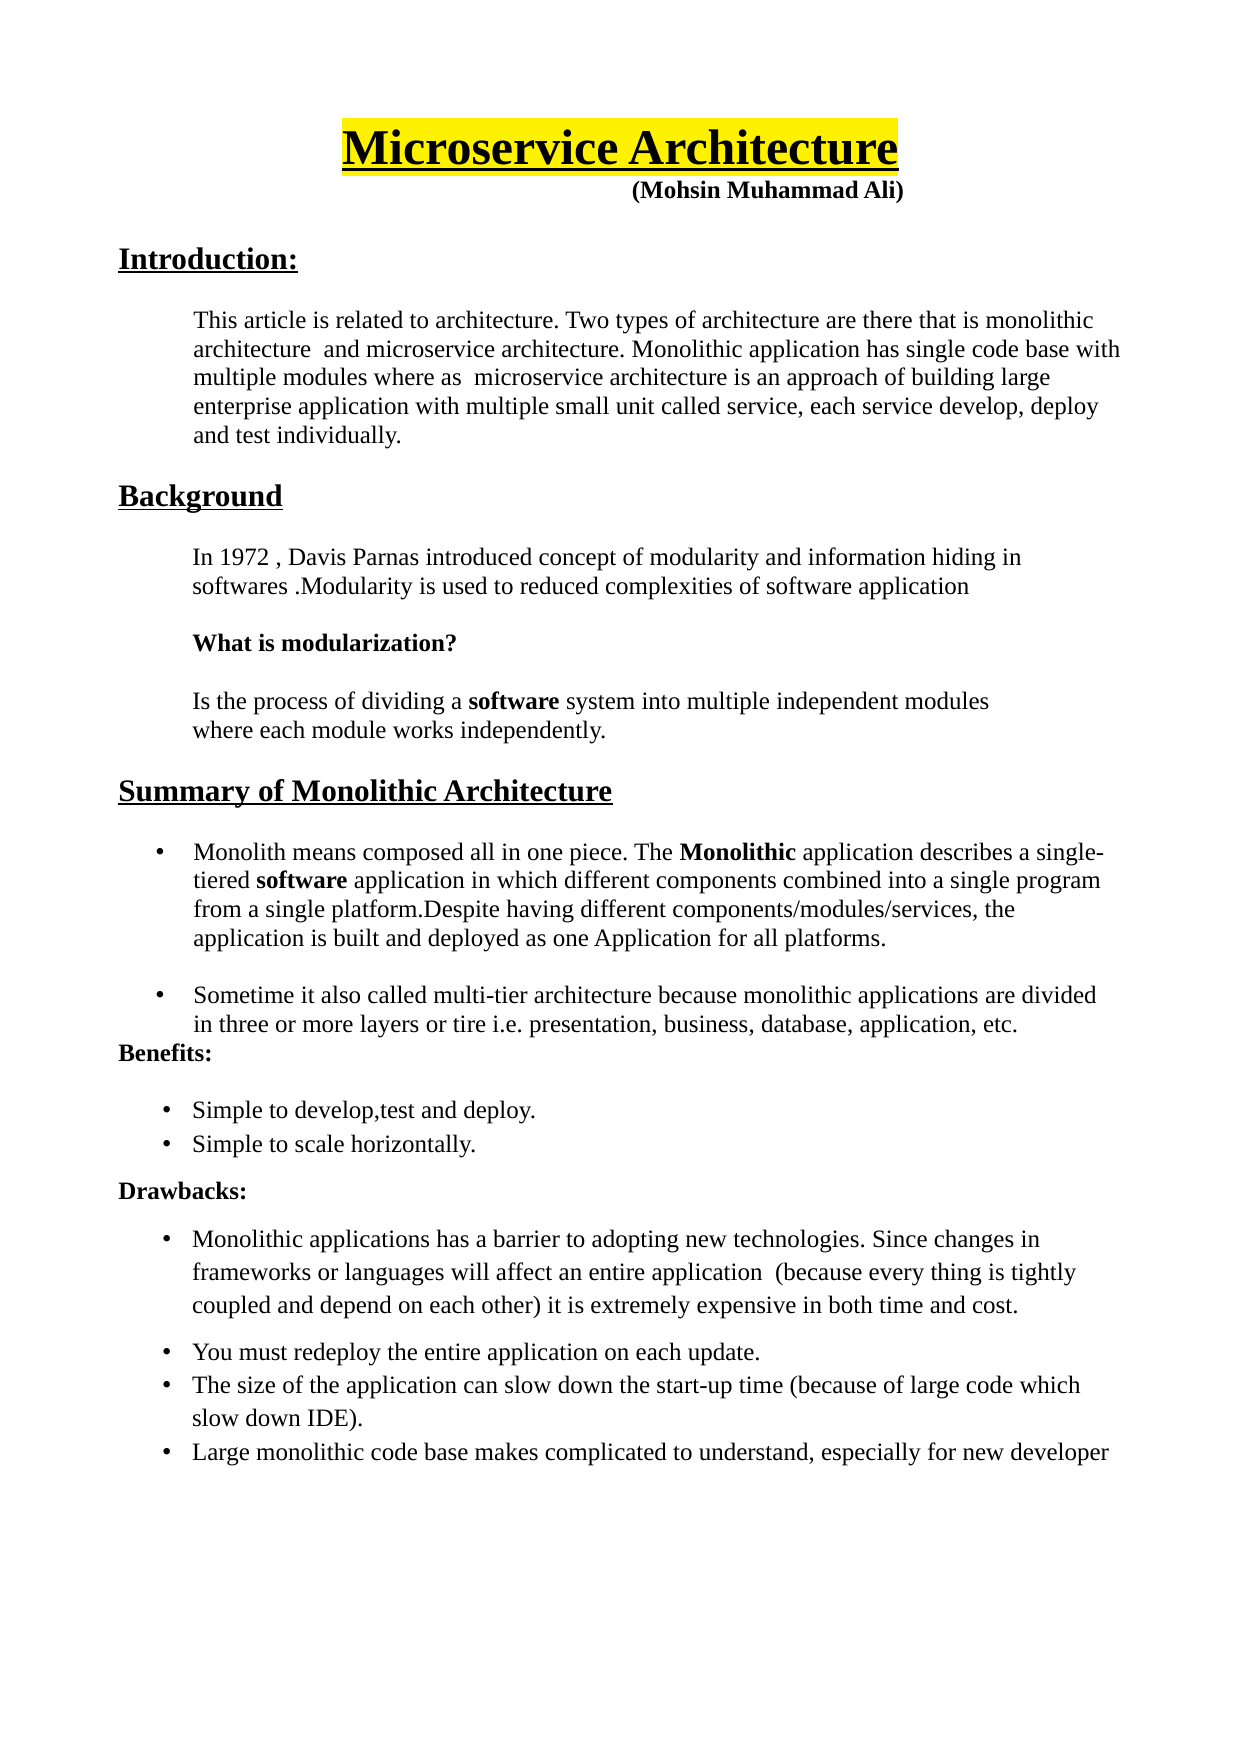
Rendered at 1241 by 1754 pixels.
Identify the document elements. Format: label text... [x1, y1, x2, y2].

list Large monolithic code base makes complicated to understand, especially for new developer [162, 1437, 1122, 1465]
text What is modularization? [118, 628, 1122, 657]
list You must redeploy the entire application on each update. [162, 1337, 1122, 1366]
text Benefits: [118, 1038, 1122, 1067]
list Simple to scale horizontally. [162, 1129, 1122, 1157]
text In 1972 , Davis Parnas introduced concept of modularity and information hiding in softwares .Modularity is used to reduced complexities of software application [118, 542, 1122, 600]
list Simple to develop,test and deploy. [162, 1096, 1122, 1124]
list Sometime it also called multi-tier architecture because monolithic applications are divided in three or more layers or tire i.e. presentation, business, database, application, etc. [156, 981, 1122, 1038]
list This article is related to architecture. Two types of architecture are there that is monolithic architecture and microservice architecture. Monolithic application has single code base with multiple modules where as microservice architecture is an approach of building large enterprise application with multiple small unit called service, each service develop, deploy and test individually. [156, 305, 1122, 449]
text Is the process of dividing a software system into multiple independent modules where each module works independently. [118, 686, 1122, 743]
text Background [118, 477, 1122, 513]
text Microservice Architecture [118, 118, 1122, 176]
text Summary of Monolithic Architecture [118, 772, 1122, 808]
list Monolithic applications has a barrier to adopting new technologies. Since changes in frameworks or languages will affect an entire application (because every thing is tightly coupled and depend on each other) it is extremely expensive in both time and cost. [162, 1224, 1122, 1319]
list The size of the application can slow down the start-up time (because of large code which slow down IDE). [162, 1371, 1122, 1432]
text (Mohsin Muhammad Ali) [118, 176, 1122, 204]
text Introduction: [118, 240, 1122, 276]
list Monolith means composed all in one piece. The Monolithic application describes a single-tiered software application in which different components combined into a single program from a single platform.Despite having different components/modules/services, the application is built and deployed as one Application for all platforms. [156, 837, 1122, 952]
text Drawbacks: [118, 1176, 1122, 1205]
